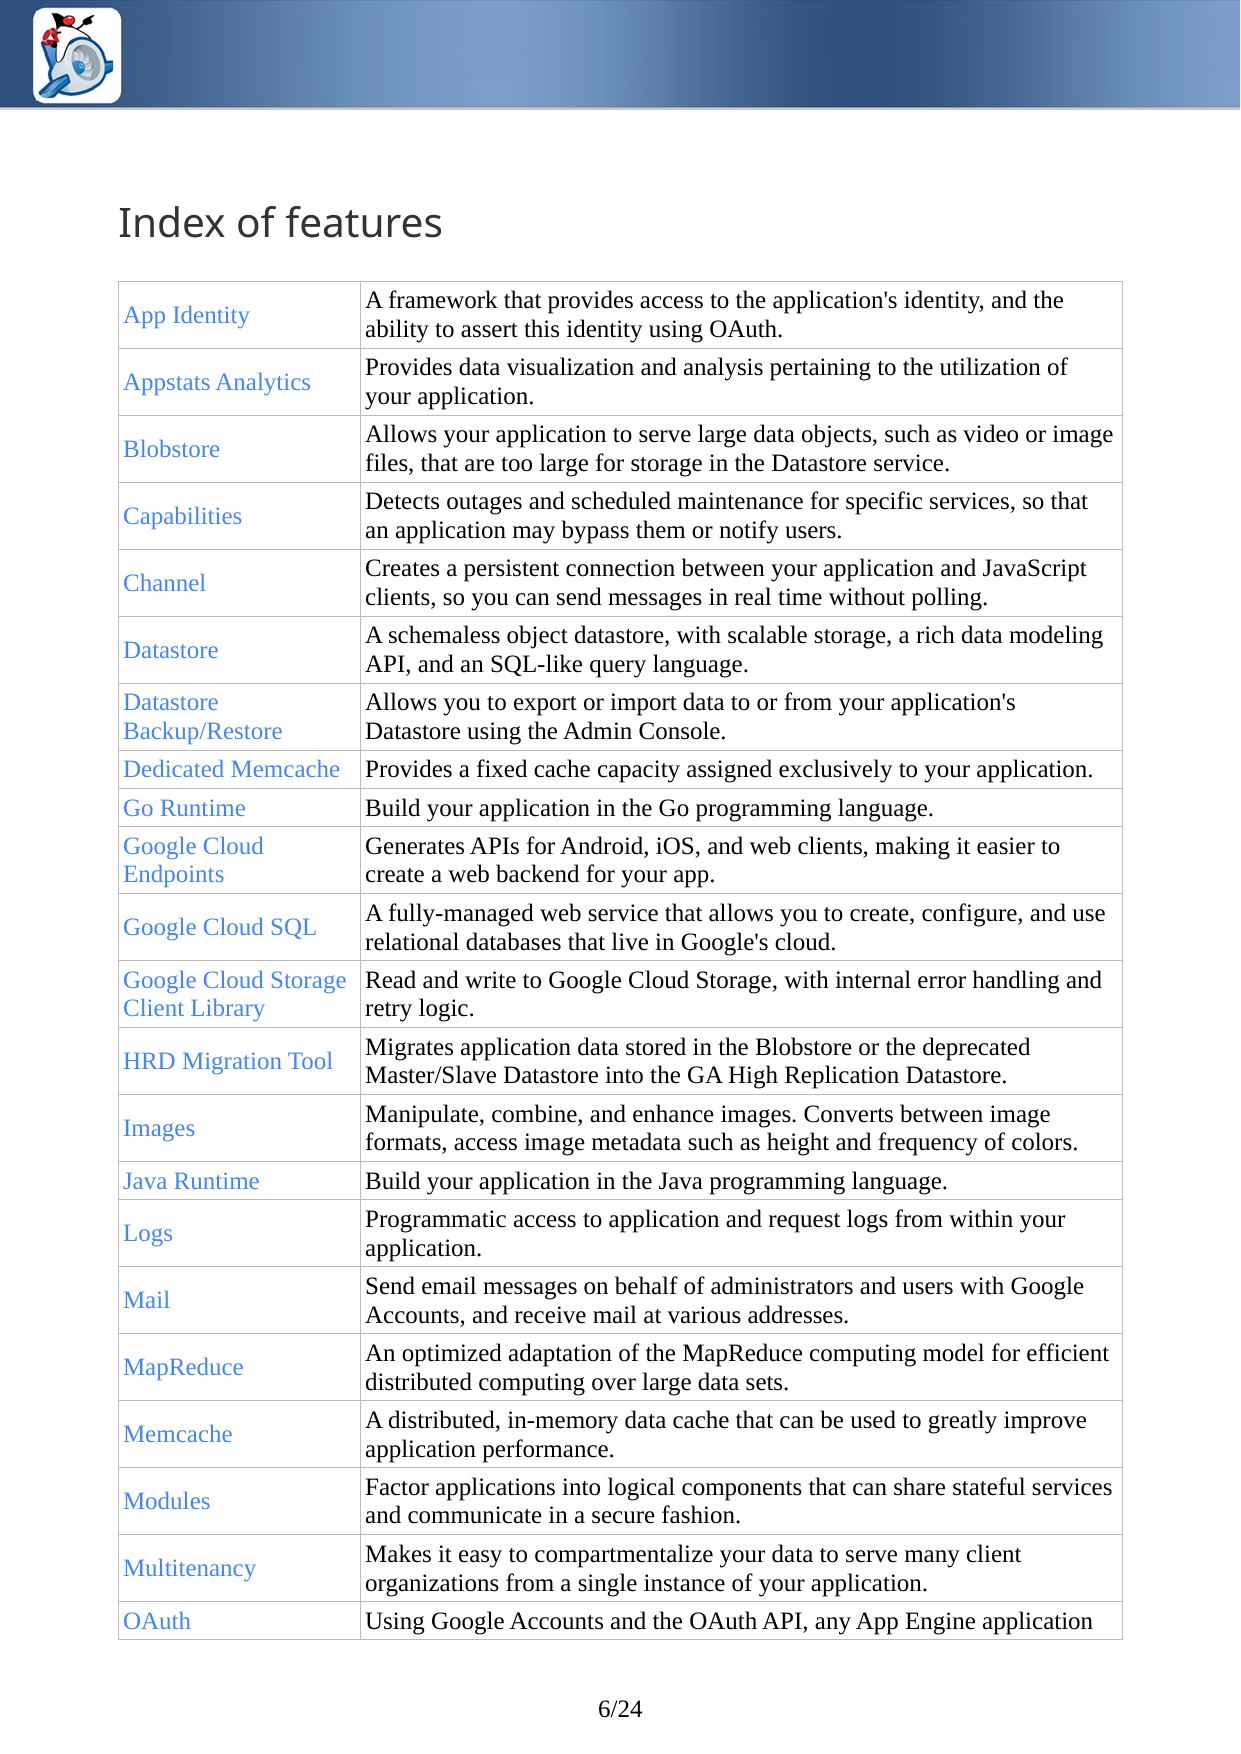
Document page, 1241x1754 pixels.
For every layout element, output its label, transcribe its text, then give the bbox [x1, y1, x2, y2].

picture [0, 0, 1241, 110]
table_cell Capabilities [119, 483, 360, 549]
table_cell Appstats Analytics [119, 349, 360, 415]
table_cell Using Google Accounts and the OAuth API, any App Engine application [361, 1602, 1122, 1639]
table_cell Logs [119, 1200, 360, 1266]
table_cell A fully-managed web service that allows you to create, configure, and use relational databases that live in Google's cloud. [361, 894, 1122, 960]
table_cell MapReduce [119, 1334, 360, 1400]
table_cell Google Cloud SQL [119, 894, 360, 960]
table_cell Multitenancy [119, 1535, 360, 1601]
table_cell Creates a persistent connection between your application and JavaScript clients, so you can send messages in real time without polling. [361, 550, 1122, 616]
table_cell Manipulate, combine, and enhance images. Converts between image formats, access image metadata such as height and frequency of colors. [361, 1095, 1122, 1161]
table_header A framework that provides access to the application's identity, and the ability to assert this identity using OAuth. [361, 282, 1122, 348]
table_cell Provides data visualization and analysis pertaining to the utilization of your application. [361, 349, 1122, 415]
table_cell An optimized adaptation of the MapReduce computing model for efficient distributed computing over large data sets. [361, 1334, 1122, 1400]
table_cell Java Runtime [119, 1162, 360, 1199]
table_cell OAuth [119, 1602, 360, 1639]
table_cell Memcache [119, 1401, 360, 1467]
table_cell HRD Migration Tool [119, 1028, 360, 1094]
table_cell Build your application in the Go programming language. [361, 789, 1122, 826]
table_cell Detects outages and scheduled maintenance for specific services, so that an application may bypass them or notify users. [361, 483, 1122, 549]
table_cell Allows you to export or import data to or from your application's Datastore using the Admin Console. [361, 684, 1122, 749]
subtitle Index of features [118, 194, 1122, 249]
table_cell Blobstore [119, 416, 360, 482]
table_cell Google Cloud Endpoints [119, 827, 360, 893]
table_cell Modules [119, 1468, 360, 1534]
table_cell Migrates application data stored in the Blobstore or the deprecated Master/Slave Datastore into the GA High Replication Datastore. [361, 1028, 1122, 1094]
table_header App Identity [119, 282, 360, 348]
table_cell Go Runtime [119, 789, 360, 826]
table_cell Send email messages on behalf of administrators and users with Google Accounts, and receive mail at various addresses. [361, 1267, 1122, 1333]
table_cell Dedicated Memcache [119, 751, 360, 788]
table_cell Google Cloud Storage Client Library [119, 961, 360, 1027]
table_cell Makes it easy to compartmentalize your data to serve many client organizations from a single instance of your application. [361, 1535, 1122, 1601]
table_cell Read and write to Google Cloud Storage, with internal error handling and retry logic. [361, 961, 1122, 1027]
table_cell Channel [119, 550, 360, 616]
table_cell Allows your application to serve large data objects, such as video or image files, that are too large for storage in the Datastore service. [361, 416, 1122, 482]
table_cell Factor applications into logical components that can share stateful services and communicate in a secure fashion. [361, 1468, 1122, 1534]
table_cell Datastore Backup/Restore [119, 684, 360, 749]
table_cell Images [119, 1095, 360, 1161]
table_cell Provides a fixed cache capacity assigned exclusively to your application. [361, 751, 1122, 788]
table_cell Generates APIs for Android, iOS, and web clients, making it easier to create a web backend for your app. [361, 827, 1122, 893]
table_cell A distributed, in-memory data cache that can be used to greatly improve application performance. [361, 1401, 1122, 1467]
table_cell Programmatic access to application and request logs from within your application. [361, 1200, 1122, 1266]
table_cell Datastore [119, 617, 360, 683]
table_cell Build your application in the Java programming language. [361, 1162, 1122, 1199]
table_cell Mail [119, 1267, 360, 1333]
table_cell A schemaless object datastore, with scalable storage, a rich data modeling API, and an SQL-like query language. [361, 617, 1122, 683]
